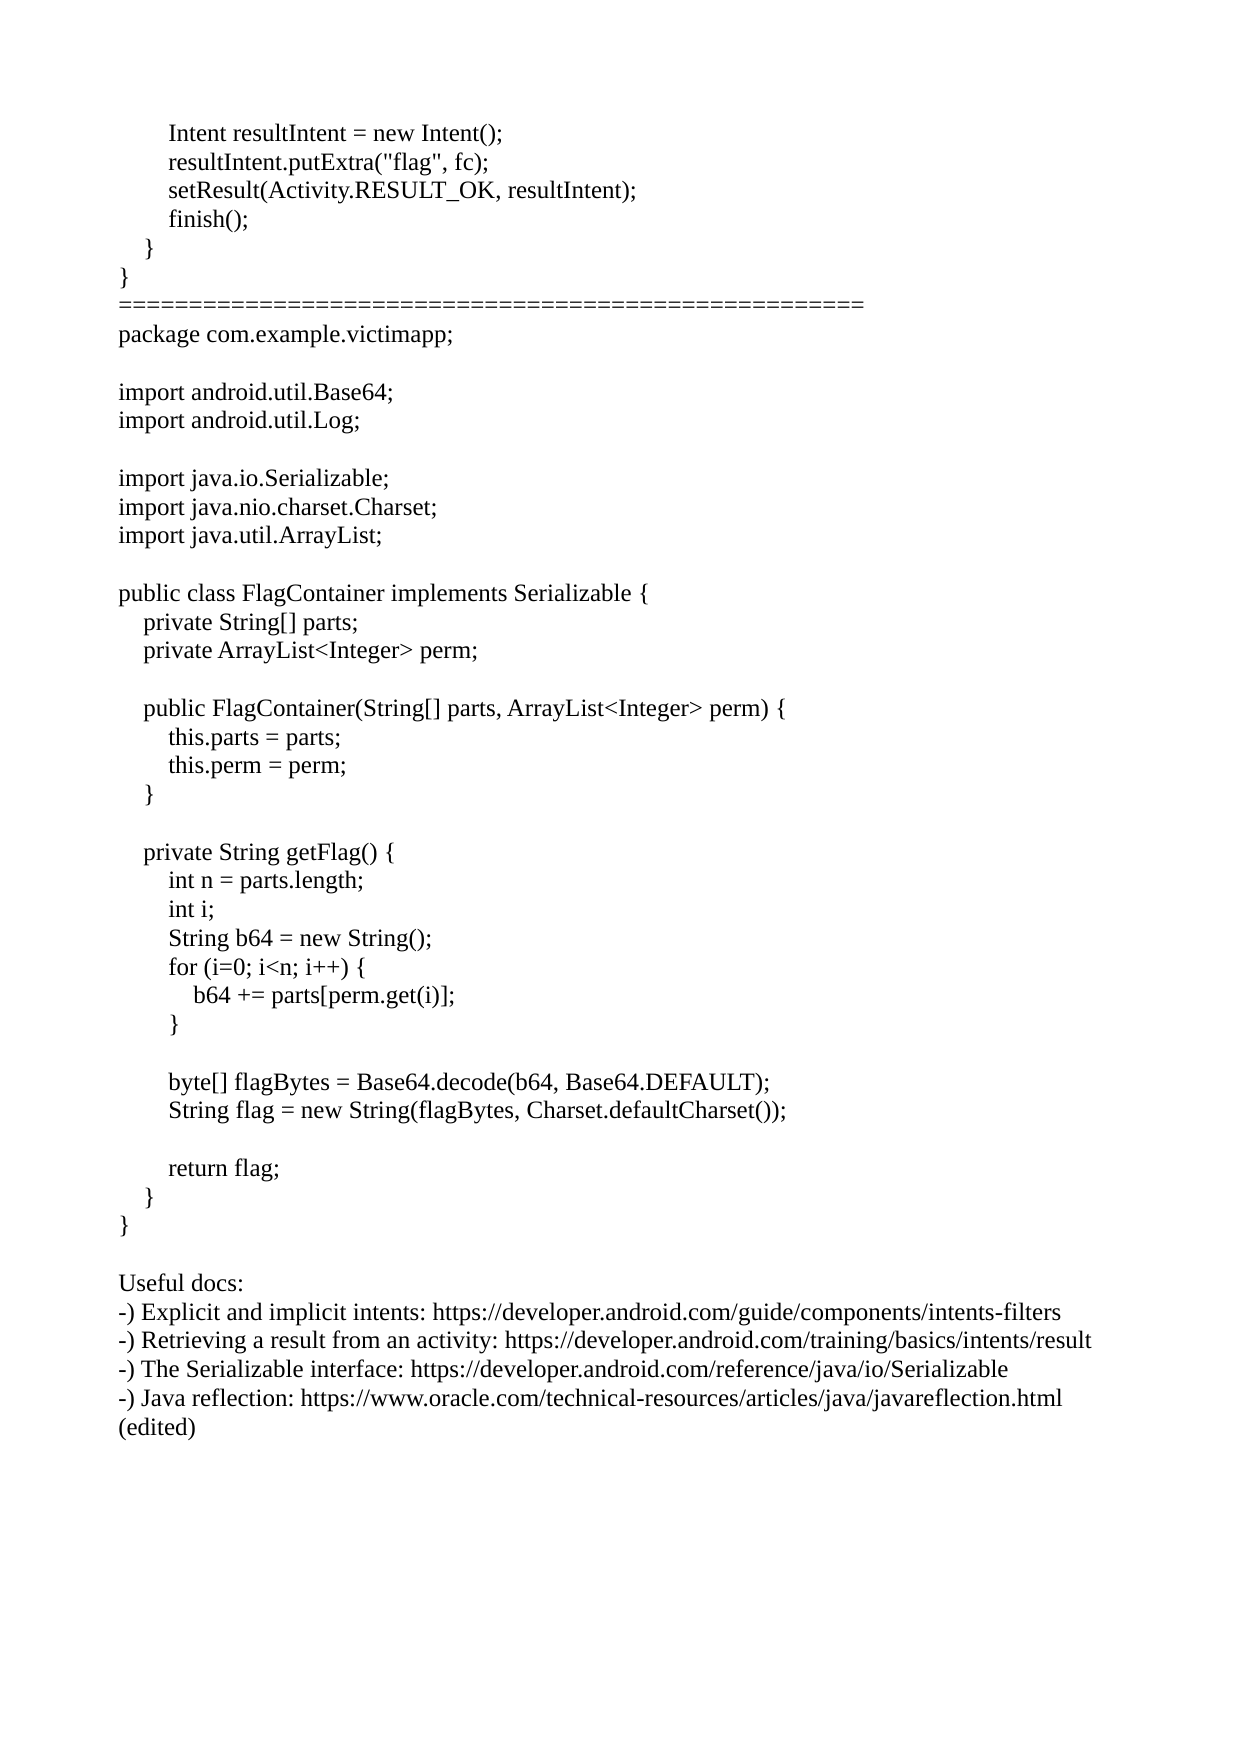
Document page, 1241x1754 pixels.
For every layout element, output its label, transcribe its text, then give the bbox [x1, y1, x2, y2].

text Useful docs: [118, 1268, 1122, 1297]
text -) Explicit and implicit intents: https://developer.android.com/guide/components/intents-filters [118, 1297, 1122, 1326]
text -) The Serializable interface: https://developer.android.com/reference/java/io/Serializable [118, 1354, 1122, 1383]
text -) Java reflection: https://www.oracle.com/technical-resources/articles/java/javareflection.html (edited) [118, 1383, 1122, 1441]
text Intent resultIntent = new Intent(); resultIntent.putExtra("flag", fc); setResult(Activity.RESULT_OK, resultIntent); finish(); } } ===================================================== package com.example.victimapp; import android.util.Base64; import android.util.Log; import java.io.Serializable; import java.nio.charset.Charset; import java.util.ArrayList; public class FlagContainer implements Serializable { private String[] parts; private ArrayList<Integer> perm; public FlagContainer(String[] parts, ArrayList<Integer> perm) { this.parts = parts; this.perm = perm; } private String getFlag() { int n = parts.length; int i; String b64 = new String(); for (i=0; i<n; i++) { b64 += parts[perm.get(i)]; } byte[] flagBytes = Base64.decode(b64, Base64.DEFAULT); String flag = new String(flagBytes, Charset.defaultCharset()); return flag; } } [118, 118, 1122, 1239]
text -) Retrieving a result from an activity: https://developer.android.com/training/basics/intents/result [118, 1326, 1122, 1354]
